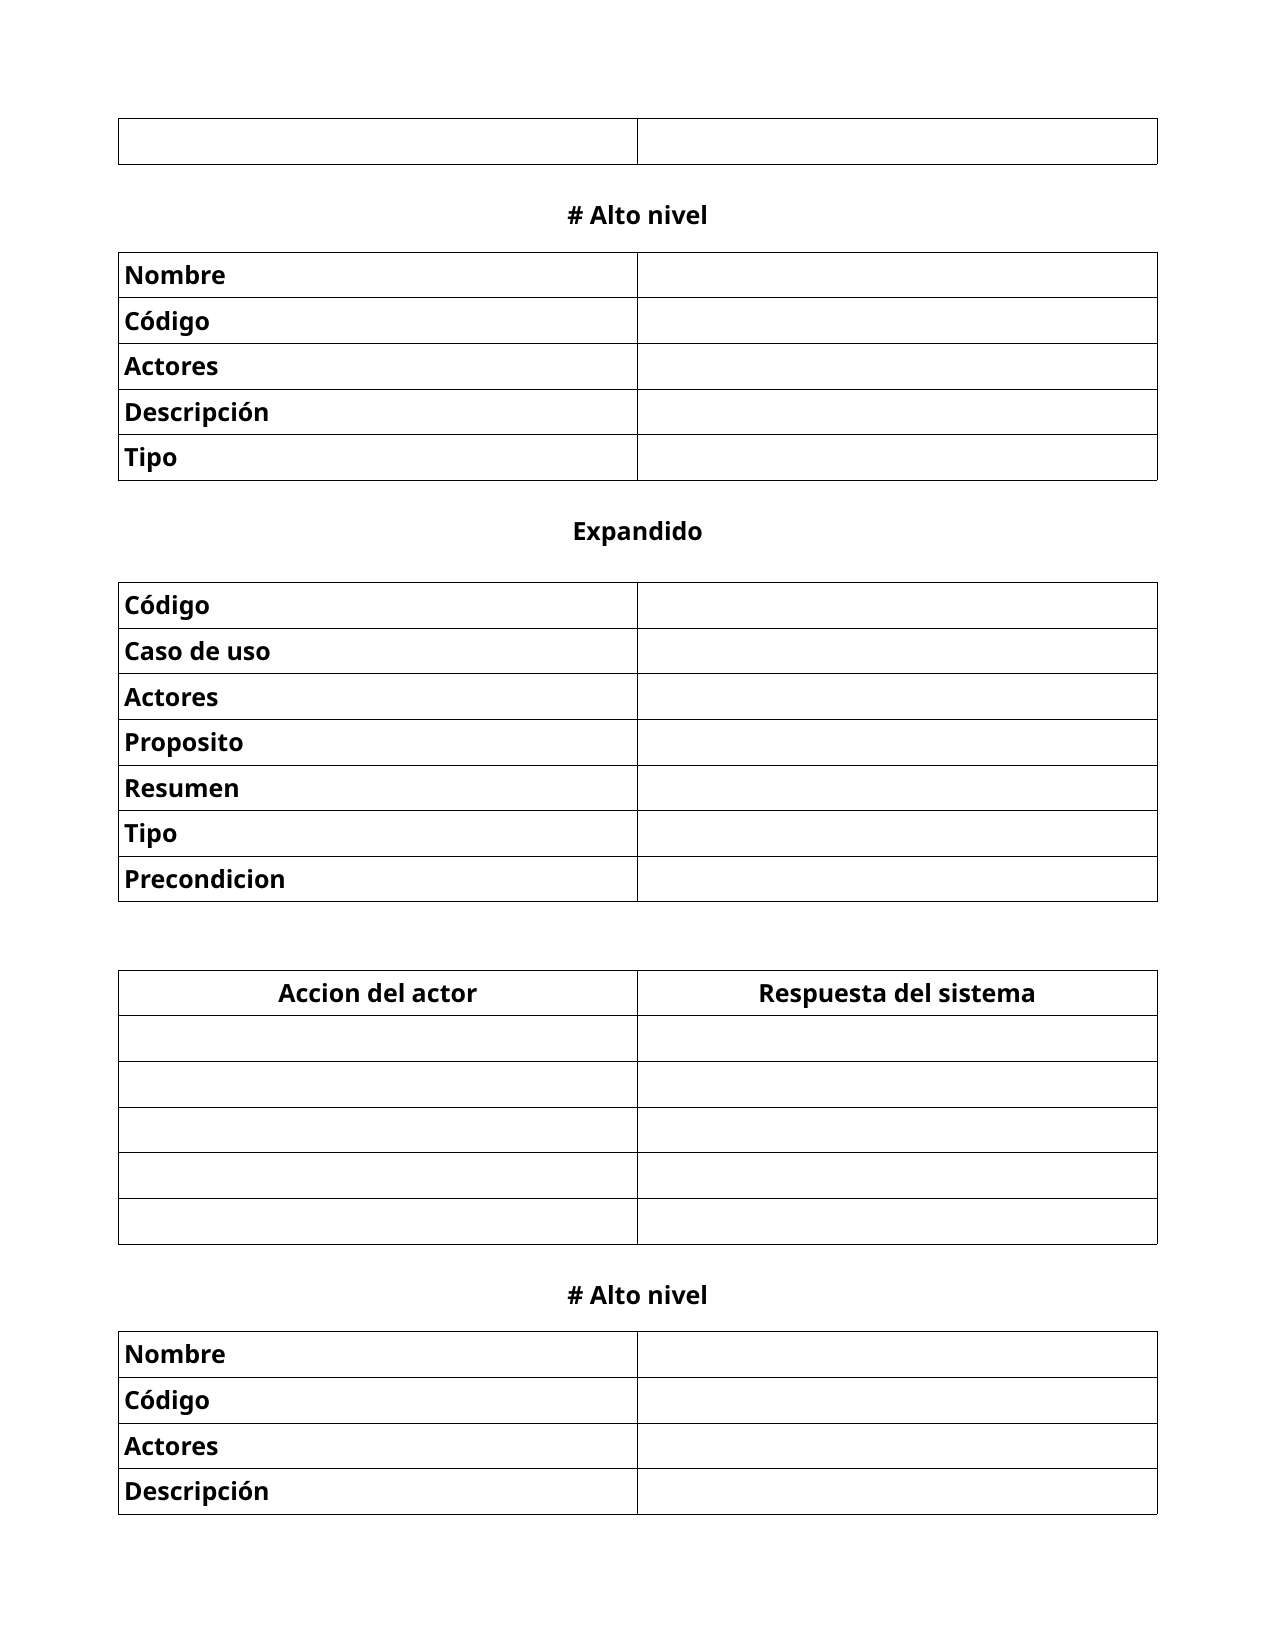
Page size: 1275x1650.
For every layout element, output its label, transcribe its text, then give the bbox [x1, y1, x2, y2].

table_cell [638, 119, 1157, 164]
table_cell Actores [119, 344, 637, 388]
table_cell [119, 119, 637, 164]
table_cell [638, 435, 1157, 480]
table_cell [638, 811, 1157, 856]
text # Alto nivel [118, 198, 1157, 232]
table_cell [638, 390, 1157, 434]
table_cell [638, 1062, 1157, 1107]
table_header [638, 1332, 1157, 1377]
table_cell [119, 1016, 637, 1061]
table_cell [638, 298, 1157, 343]
table_header Nombre [119, 253, 637, 297]
table_cell Descripción [119, 390, 637, 434]
table_cell [638, 1469, 1157, 1514]
table_cell [119, 1199, 637, 1243]
table_cell Código [119, 298, 637, 343]
table_header Respuesta del sistema [638, 971, 1157, 1015]
table_cell [638, 1153, 1157, 1198]
table_cell Código [119, 1378, 637, 1423]
table_cell Tipo [119, 811, 637, 856]
table_cell Tipo [119, 435, 637, 480]
table_cell [638, 629, 1157, 673]
text # Alto nivel [118, 1278, 1157, 1312]
table_header [638, 253, 1157, 297]
table_cell [638, 1016, 1157, 1061]
table_cell [638, 857, 1157, 901]
table_cell [638, 344, 1157, 388]
table_cell Caso de uso [119, 629, 637, 673]
table_cell Actores [119, 1424, 637, 1468]
table_header Nombre [119, 1332, 637, 1377]
table_cell Resumen [119, 766, 637, 810]
table_cell [638, 1108, 1157, 1152]
table_cell Proposito [119, 720, 637, 764]
table_cell [119, 1108, 637, 1152]
table_cell [638, 674, 1157, 719]
text Expandido [118, 514, 1157, 548]
table_header Accion del actor [119, 971, 637, 1015]
table_header [638, 583, 1157, 628]
table_cell [638, 1378, 1157, 1423]
table_header Código [119, 583, 637, 628]
table_cell [119, 1062, 637, 1107]
table_cell [638, 766, 1157, 810]
table_cell Descripción [119, 1469, 637, 1514]
table_cell Precondicion [119, 857, 637, 901]
table_cell [119, 1153, 637, 1198]
table_cell [638, 1424, 1157, 1468]
table_cell [638, 1199, 1157, 1243]
table_cell [638, 720, 1157, 764]
table_cell Actores [119, 674, 637, 719]
